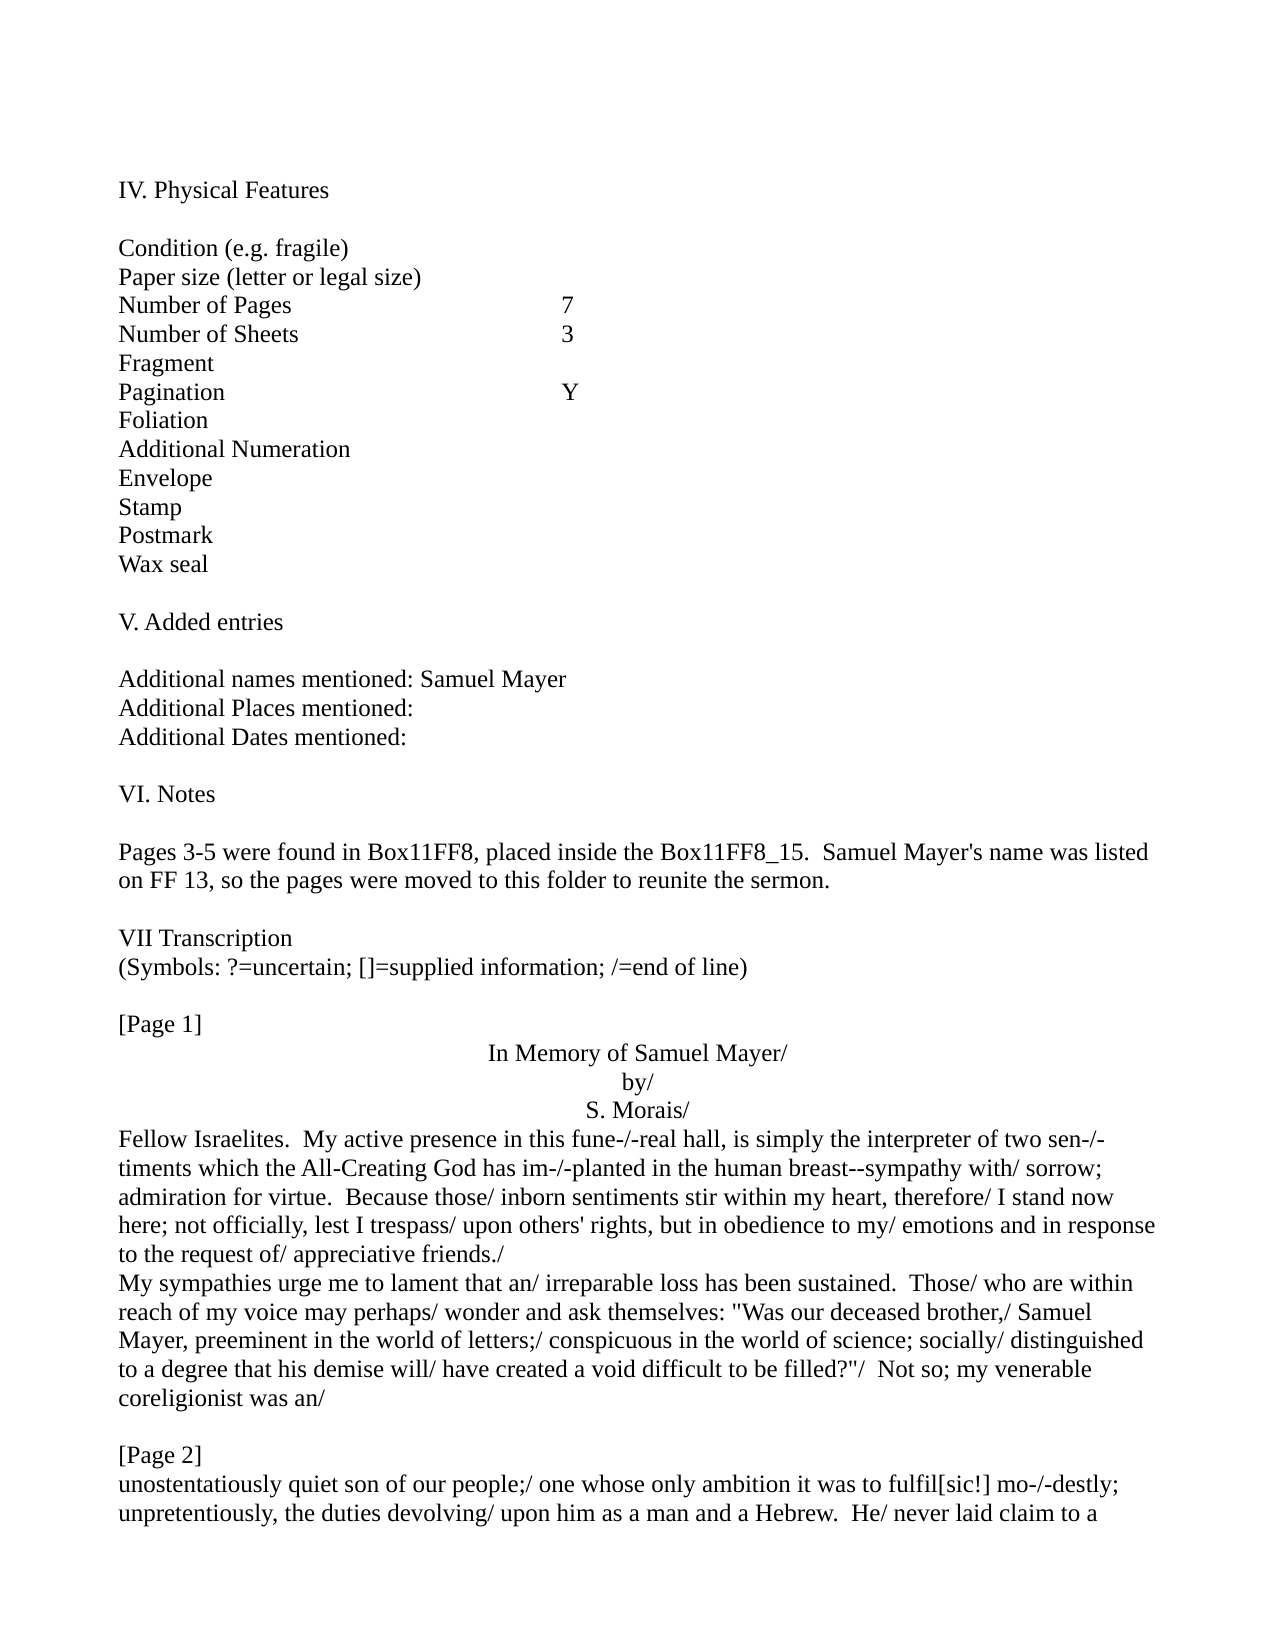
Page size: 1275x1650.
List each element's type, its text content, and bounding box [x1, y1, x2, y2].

text Foliation [118, 406, 1157, 434]
text Condition (e.g. fragile) [118, 233, 1157, 262]
text Postma rk [118, 521, 1157, 549]
text Pagination Y [118, 377, 1157, 406]
text Stamp [118, 492, 1157, 521]
text Fragment [118, 348, 1157, 377]
text [Page 1] [118, 1009, 1157, 1038]
text VI. Notes [118, 779, 1157, 808]
text My sympathies urge me to lament that an/ irreparable loss has been sustained. Those/ who are within reach of my voice may perhaps/ wonder and ask themselves: "Was our deceased brother,/ Samuel Mayer, preeminent in the world of letters;/ conspicuous in the world of science; socially/ distinguished to a degree that his demise will/ have created a void difficult to be filled?"/ Not so; my venerable coreligionist was an/ [118, 1268, 1157, 1412]
text Additional Dates mentioned: [118, 722, 1157, 751]
text unostentatiously quiet son of our people;/ one whose only ambition it was to fulfil[sic!] mo-/-destly; unpretentiously, the duties devolving/ upon him as a man and a Hebrew. He/ never laid claim to a [118, 1469, 1157, 1527]
text VII Transcription [118, 923, 1157, 952]
text Pages 3-5 were found in Box11FF8, placed inside the Box11FF8_15. Samuel Mayer's name was listed on FF 13, so the pages were moved to this folder to reunite the sermon. [118, 837, 1157, 894]
text IV. Physical Features [118, 176, 1157, 204]
text Number of Pages 7 [118, 291, 1157, 319]
text Wax seal [118, 549, 1157, 578]
text Fellow Israelites. My active presence in this fune-/-real hall, is simply the interpreter of two sen-/-timents which the All-Creating God has im-/-planted in the human breast--sympathy with/ sorrow; admiration for virtue. Because those/ inborn sentiments stir within my heart, therefore/ I stand now here; not officially, lest I trespass/ upon others' rights, but in obedience to my/ emotions and in response to the request of/ appreciative friends./ [118, 1124, 1157, 1268]
text Paper size (letter or legal size) [118, 262, 1157, 291]
text Envelope [118, 463, 1157, 492]
text (Symbols: ?=uncertain; []=supplied information; /=end of line) [118, 952, 1157, 981]
text In Memory of Samuel Mayer/ [118, 1038, 1157, 1067]
text Additional names mentioned: Samuel Mayer [118, 664, 1157, 693]
text Number of Sheets 3 [118, 319, 1157, 348]
text Additional Numeration [118, 434, 1157, 463]
text Additional Places mentioned: [118, 693, 1157, 722]
text [Page 2] [118, 1441, 1157, 1469]
text by/ [118, 1067, 1157, 1096]
text V. Added entries [118, 607, 1157, 636]
text S. Morais/ [118, 1096, 1157, 1124]
